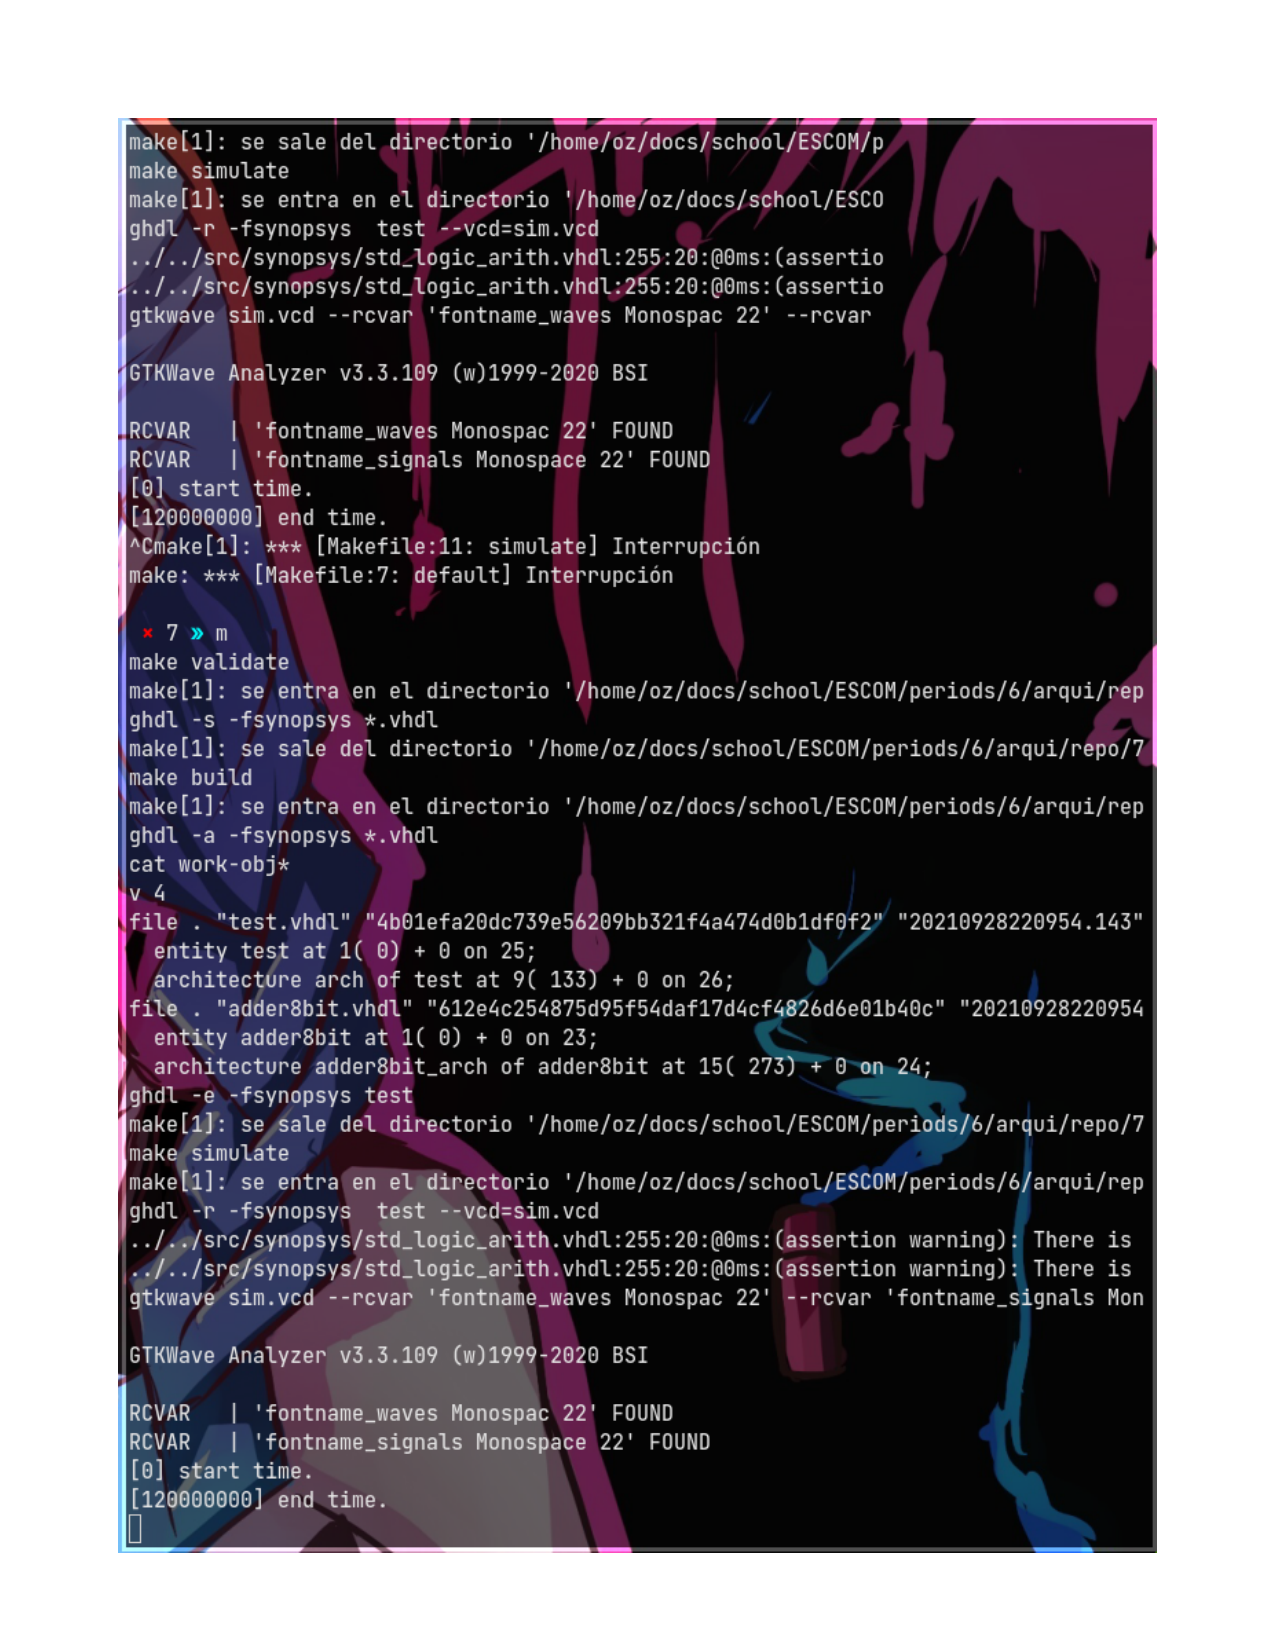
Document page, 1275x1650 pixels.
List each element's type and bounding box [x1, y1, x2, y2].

picture [118, 118, 1157, 1553]
